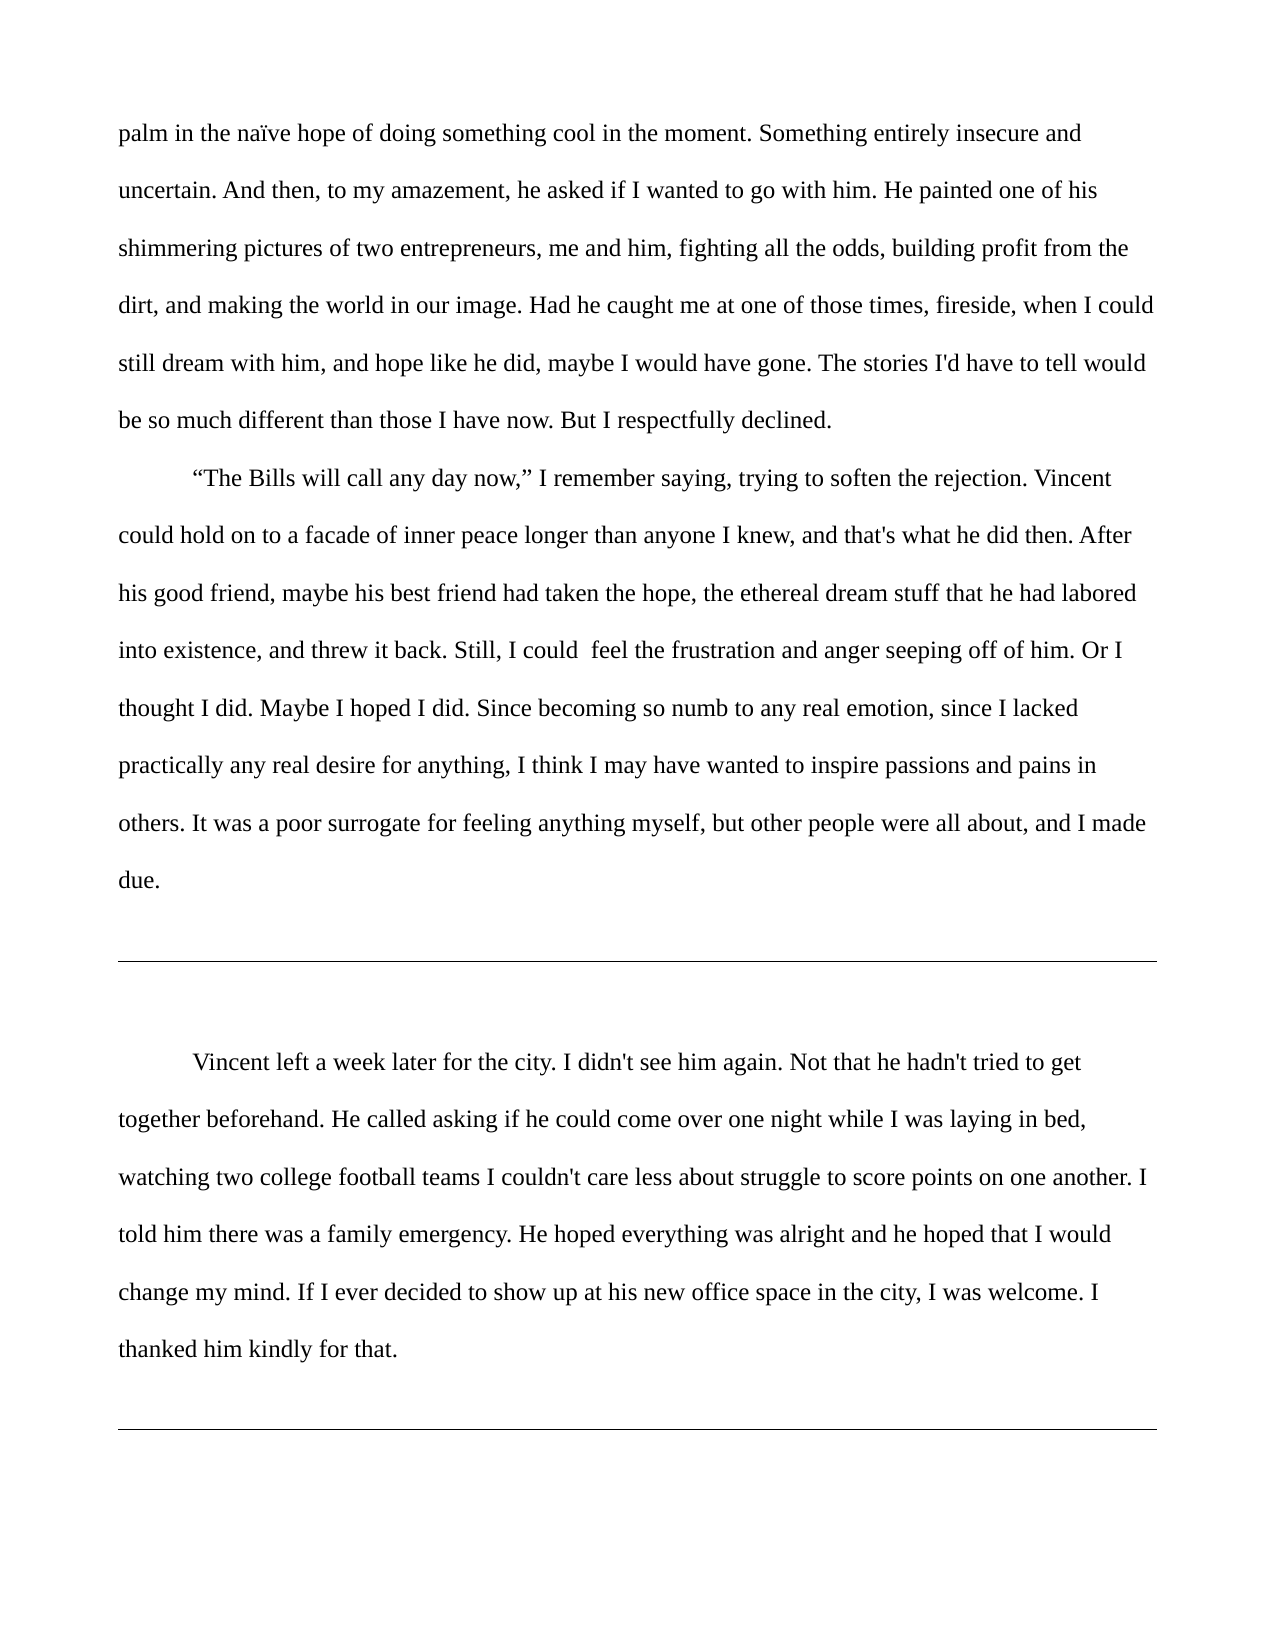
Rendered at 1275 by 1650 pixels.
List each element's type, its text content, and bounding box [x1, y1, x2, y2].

text Vincent left a week later for the city. I didn't see him again. Not that he hadn't tried to get together beforehand. He called asking if he could come over one night while I was laying in bed, watching two college football teams I couldn't care less about struggle to score points on one another. I told him there was a family emergency. He hoped everything was alright and he hoped that I would change my mind. If I ever decided to show up at his new office space in the city, I was welcome. I thanked him kindly for that. [118, 1047, 1157, 1363]
text palm in the naïve hope of doing something cool in the moment. Something entirely insecure and uncertain. And then, to my amazement, he asked if I wanted to go with him. He painted one of his shimmering pictures of two entrepreneurs, me and him, fighting all the odds, building profit from the dirt, and making the world in our image. Had he caught me at one of those times, fireside, when I could still dream with him, and hope like he did, maybe I would have gone. The stories I'd have to tell would be so much different than those I have now. But I respectfully declined. [118, 118, 1157, 434]
text “The Bills will call any day now,” I remember saying, trying to soften the rejection. Vincent could hold on to a facade of inner peace longer than anyone I knew, and that's what he did then. After his good friend, maybe his best friend had taken the hope, the ethereal dream stuff that he had labored into existence, and threw it back. Still, I could feel the frustration and anger seeping off of him. Or I thought I did. Maybe I hoped I did. Since becoming so numb to any real emotion, since I lacked practically any real desire for anything, I think I may have wanted to inspire passions and pains in others. It was a poor surrogate for feeling anything myself, but other people were all about, and I made due. [118, 463, 1157, 894]
